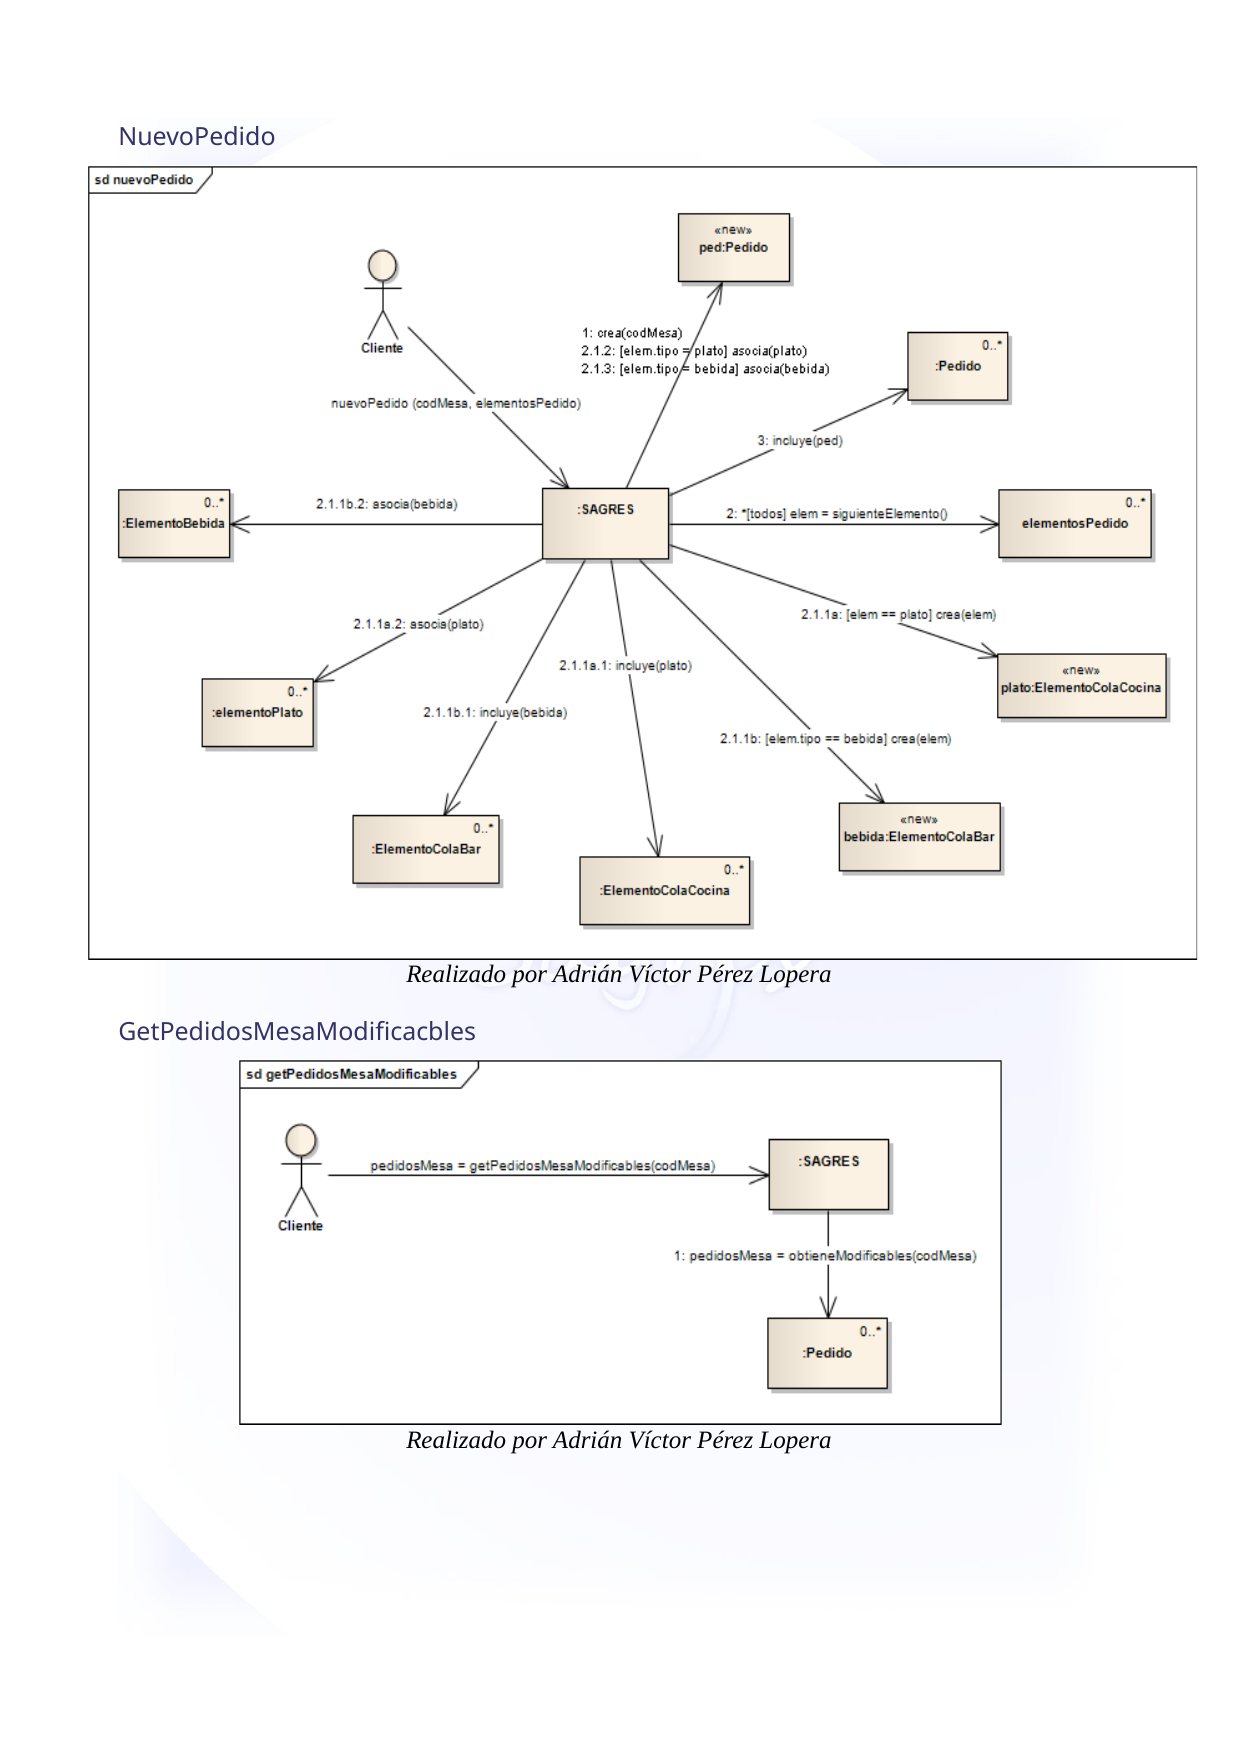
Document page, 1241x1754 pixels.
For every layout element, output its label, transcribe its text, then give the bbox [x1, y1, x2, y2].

picture [118, 1453, 1122, 1636]
picture [118, 988, 1122, 1013]
text Realizado por Adrián Víctor Pérez Lopera [118, 1060, 1122, 1453]
text Realizado por Adrián Víctor Pérez Lopera [118, 960, 1122, 988]
picture [118, 1047, 1122, 1425]
picture [87, 152, 1198, 960]
subtitle GetPedidosMesaModificacbles [118, 1013, 1122, 1047]
subtitle NuevoPedido [118, 118, 1122, 152]
